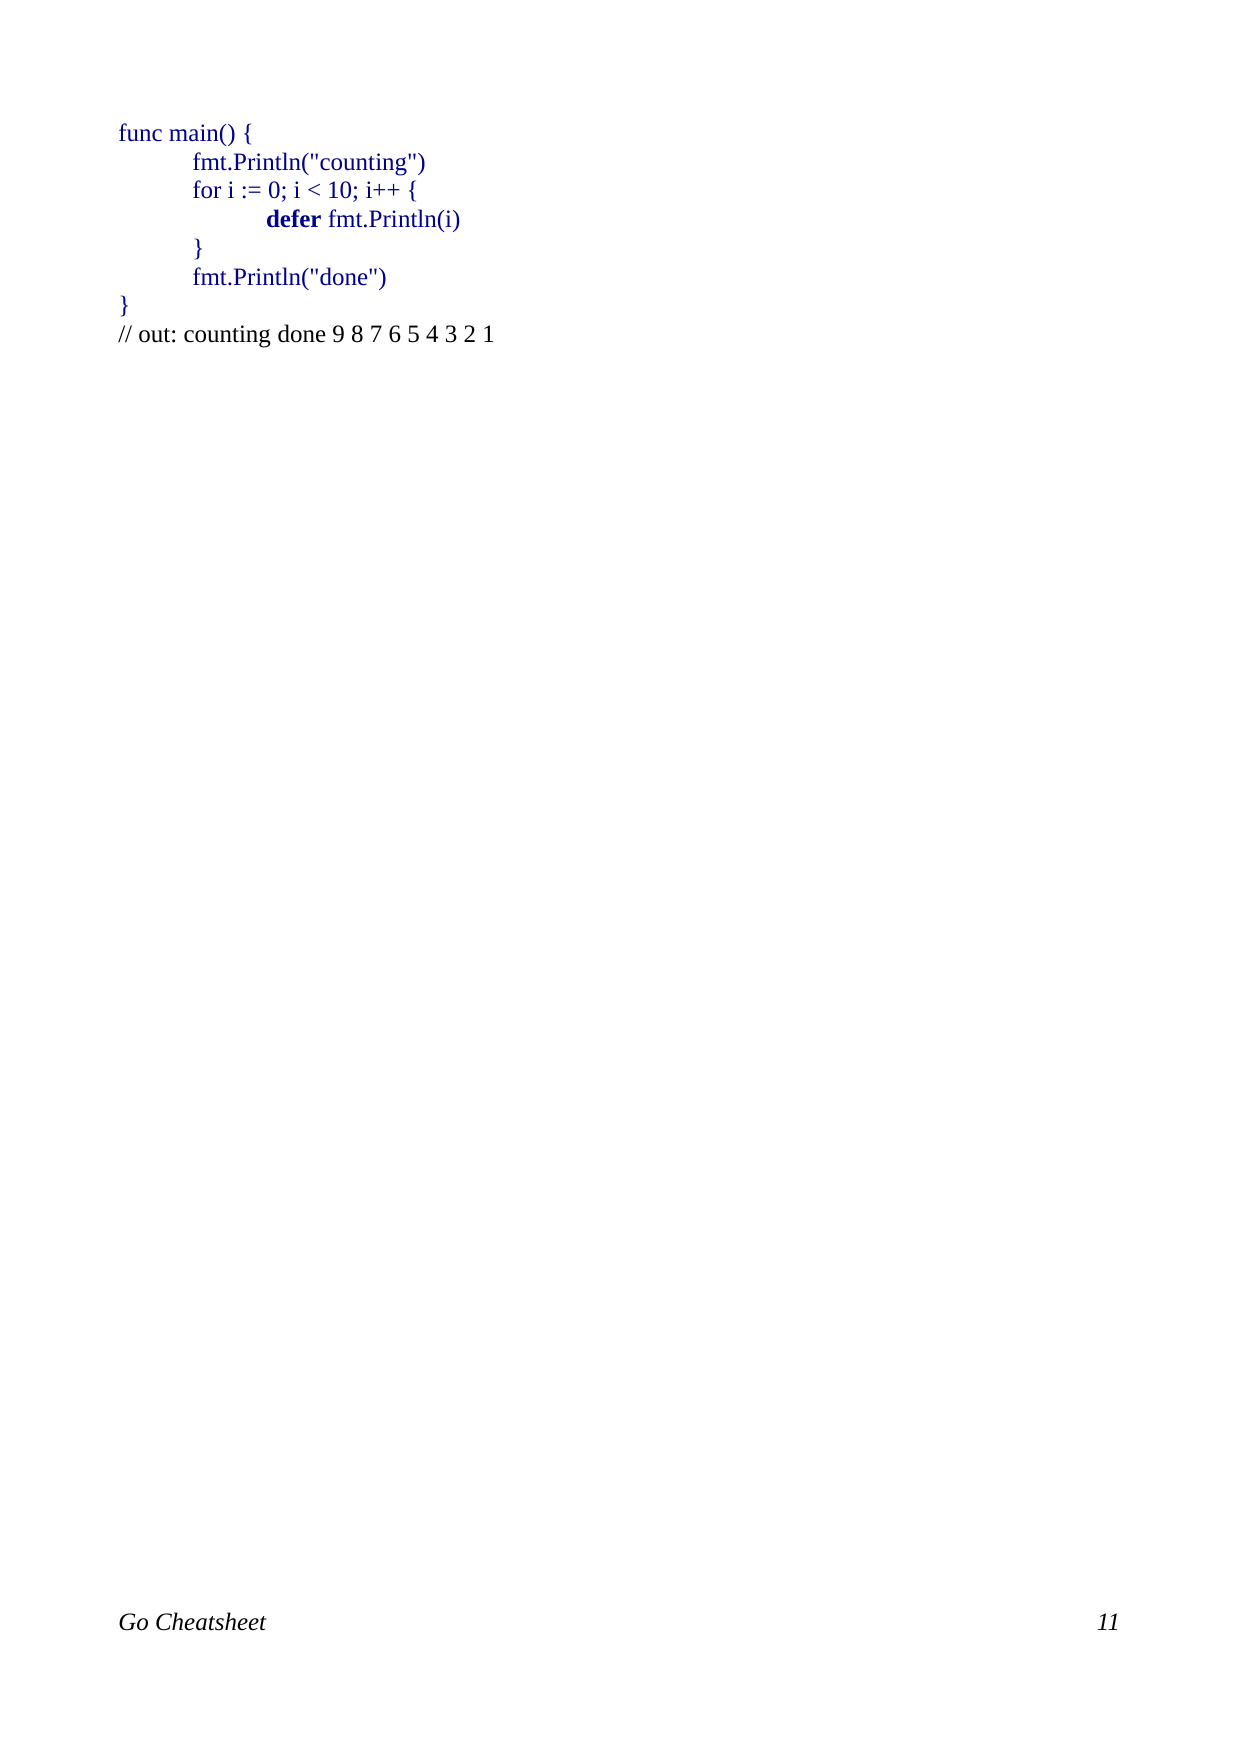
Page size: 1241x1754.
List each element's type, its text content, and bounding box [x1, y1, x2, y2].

text func main() { [118, 118, 1122, 147]
text fmt.Println("counting") [118, 147, 1122, 176]
text } [118, 291, 1122, 319]
text fmt.Println("done") [118, 262, 1122, 291]
text for i := 0; i < 10; i++ { [118, 176, 1122, 204]
text defer fmt.Println(i) [118, 204, 1122, 233]
text // out: counting done 9 8 7 6 5 4 3 2 1 [118, 319, 1122, 348]
text } [118, 233, 1122, 262]
